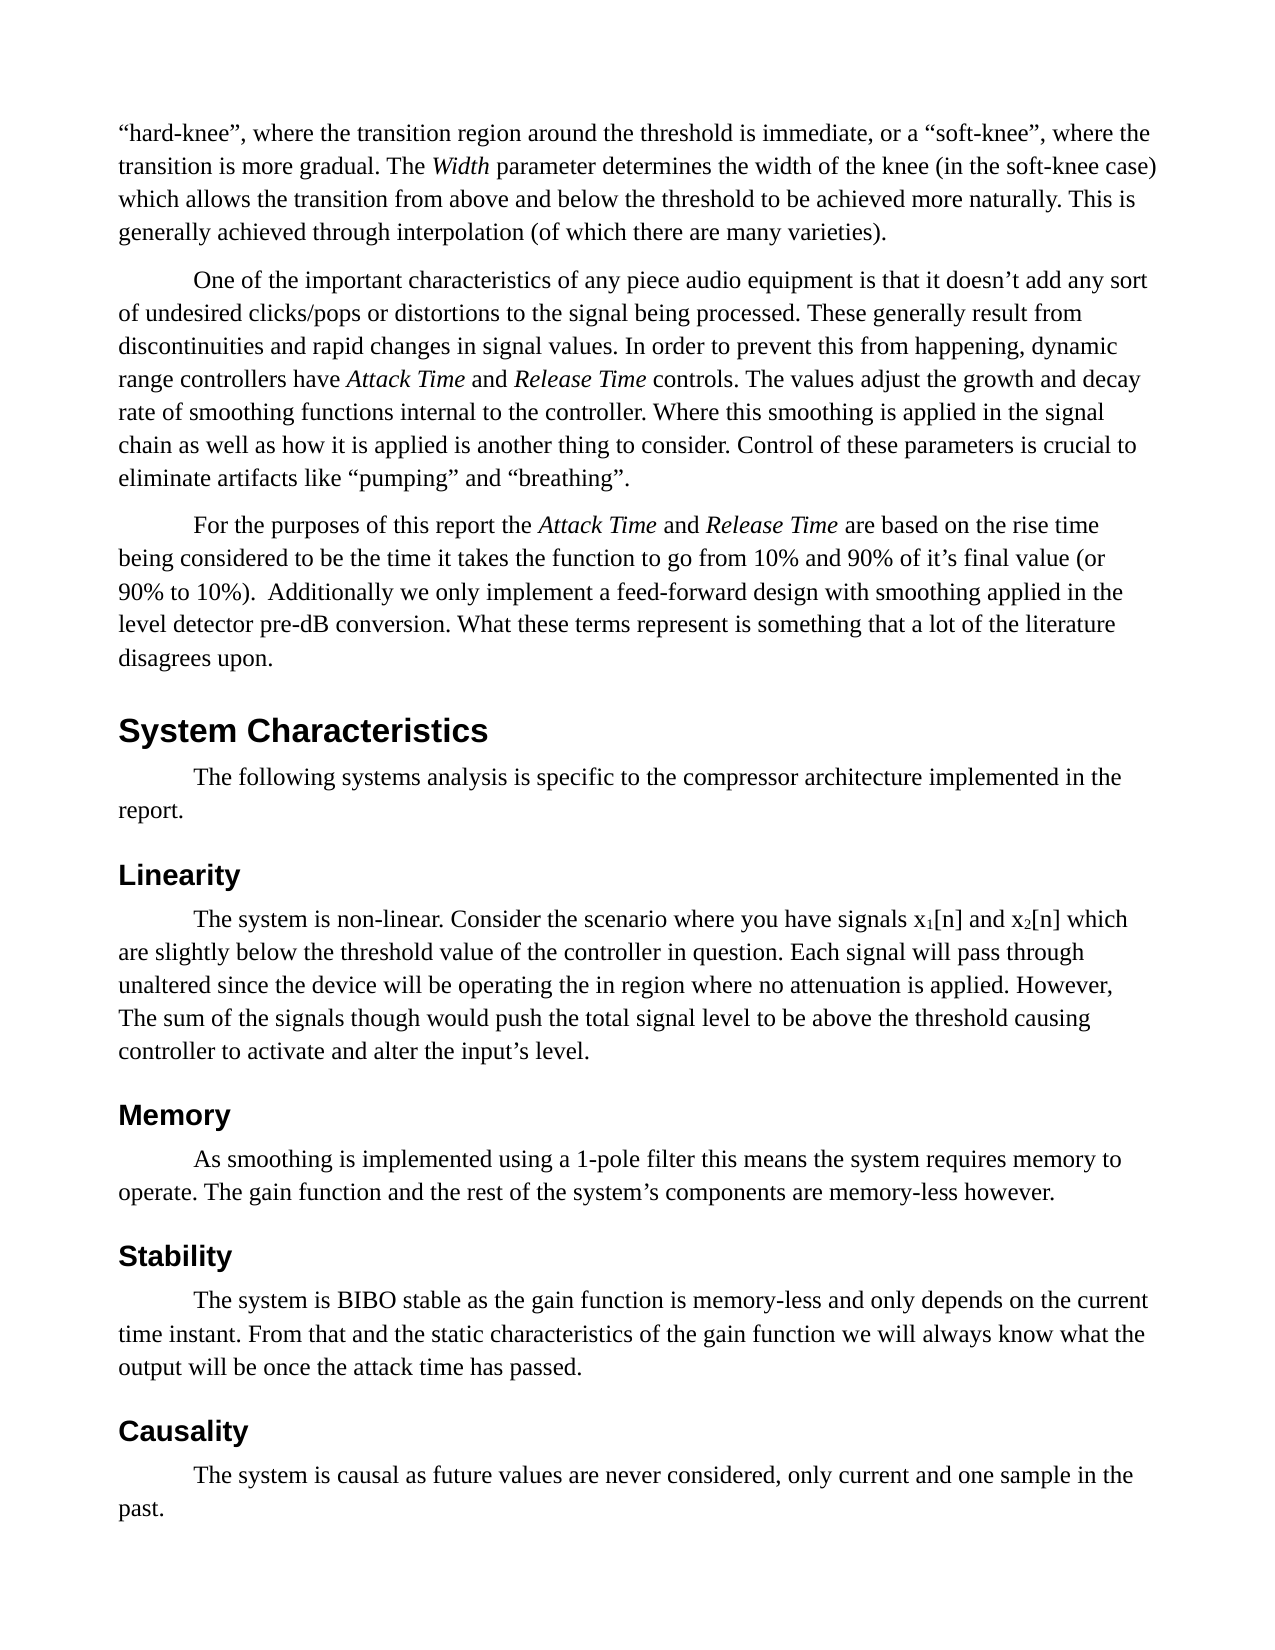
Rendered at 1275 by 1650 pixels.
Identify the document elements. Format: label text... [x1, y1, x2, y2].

text One of the important characteristics of any piece audio equipment is that it doesn’t add any sort of undesired clicks/pops or distortions to the signal being processed. These generally result from discontinuities and rapid changes in signal values. In order to prevent this from happening, dynamic range controllers have Attack Time and Release Time controls. The values adjust the growth and decay rate of smoothing functions internal to the controller. Where this smoothing is applied in the signal chain as well as how it is applied is another thing to consider. Control of these parameters is crucial to eliminate artifacts like “pumping” and “breathing”. [118, 265, 1157, 492]
subtitle Causality [118, 1414, 1157, 1448]
subtitle Linearity [118, 857, 1157, 891]
text “hard-knee”, where the transition region around the threshold is immediate, or a “soft-knee”, where the transition is more gradual. The Width parameter determines the width of the knee (in the soft-knee case) which allows the transition from above and below the threshold to be achieved more naturally. This is generally achieved through interpolation (of which there are many varieties). [118, 118, 1157, 246]
text The following systems analysis is specific to the compressor architecture implemented in the report. [118, 762, 1157, 824]
subtitle Memory [118, 1098, 1157, 1132]
text The system is causal as future values are never considered, only current and one sample in the past. [118, 1460, 1157, 1522]
subtitle System Characteristics [118, 711, 1157, 750]
text The system is non-linear. Consider the scenario where you have signals x1[n] and x2[n] which are slightly below the threshold value of the controller in question. Each signal will pass through unaltered since the device will be operating the in region where no attenuation is applied. However, The sum of the signals though would push the total signal level to be above the threshold causing controller to activate and alter the input’s level. [118, 904, 1157, 1064]
text The system is BIBO stable as the gain function is memory-less and only depends on the current time instant. From that and the static characteristics of the gain function we will always know what the output will be once the attack time has passed. [118, 1286, 1157, 1380]
text For the purposes of this report the Attack Time and Release Time are based on the rise time being considered to be the time it takes the function to go from 10% and 90% of it’s final value (or 90% to 10%). Additionally we only implement a feed-forward design with smoothing applied in the level detector pre-dB conversion. What these terms represent is something that a lot of the literature disagrees upon. [118, 511, 1157, 671]
text As smoothing is implemented using a 1-pole filter this means the system requires memory to operate. The gain function and the rest of the system’s components are memory-less however. [118, 1144, 1157, 1206]
subtitle Stability [118, 1239, 1157, 1273]
